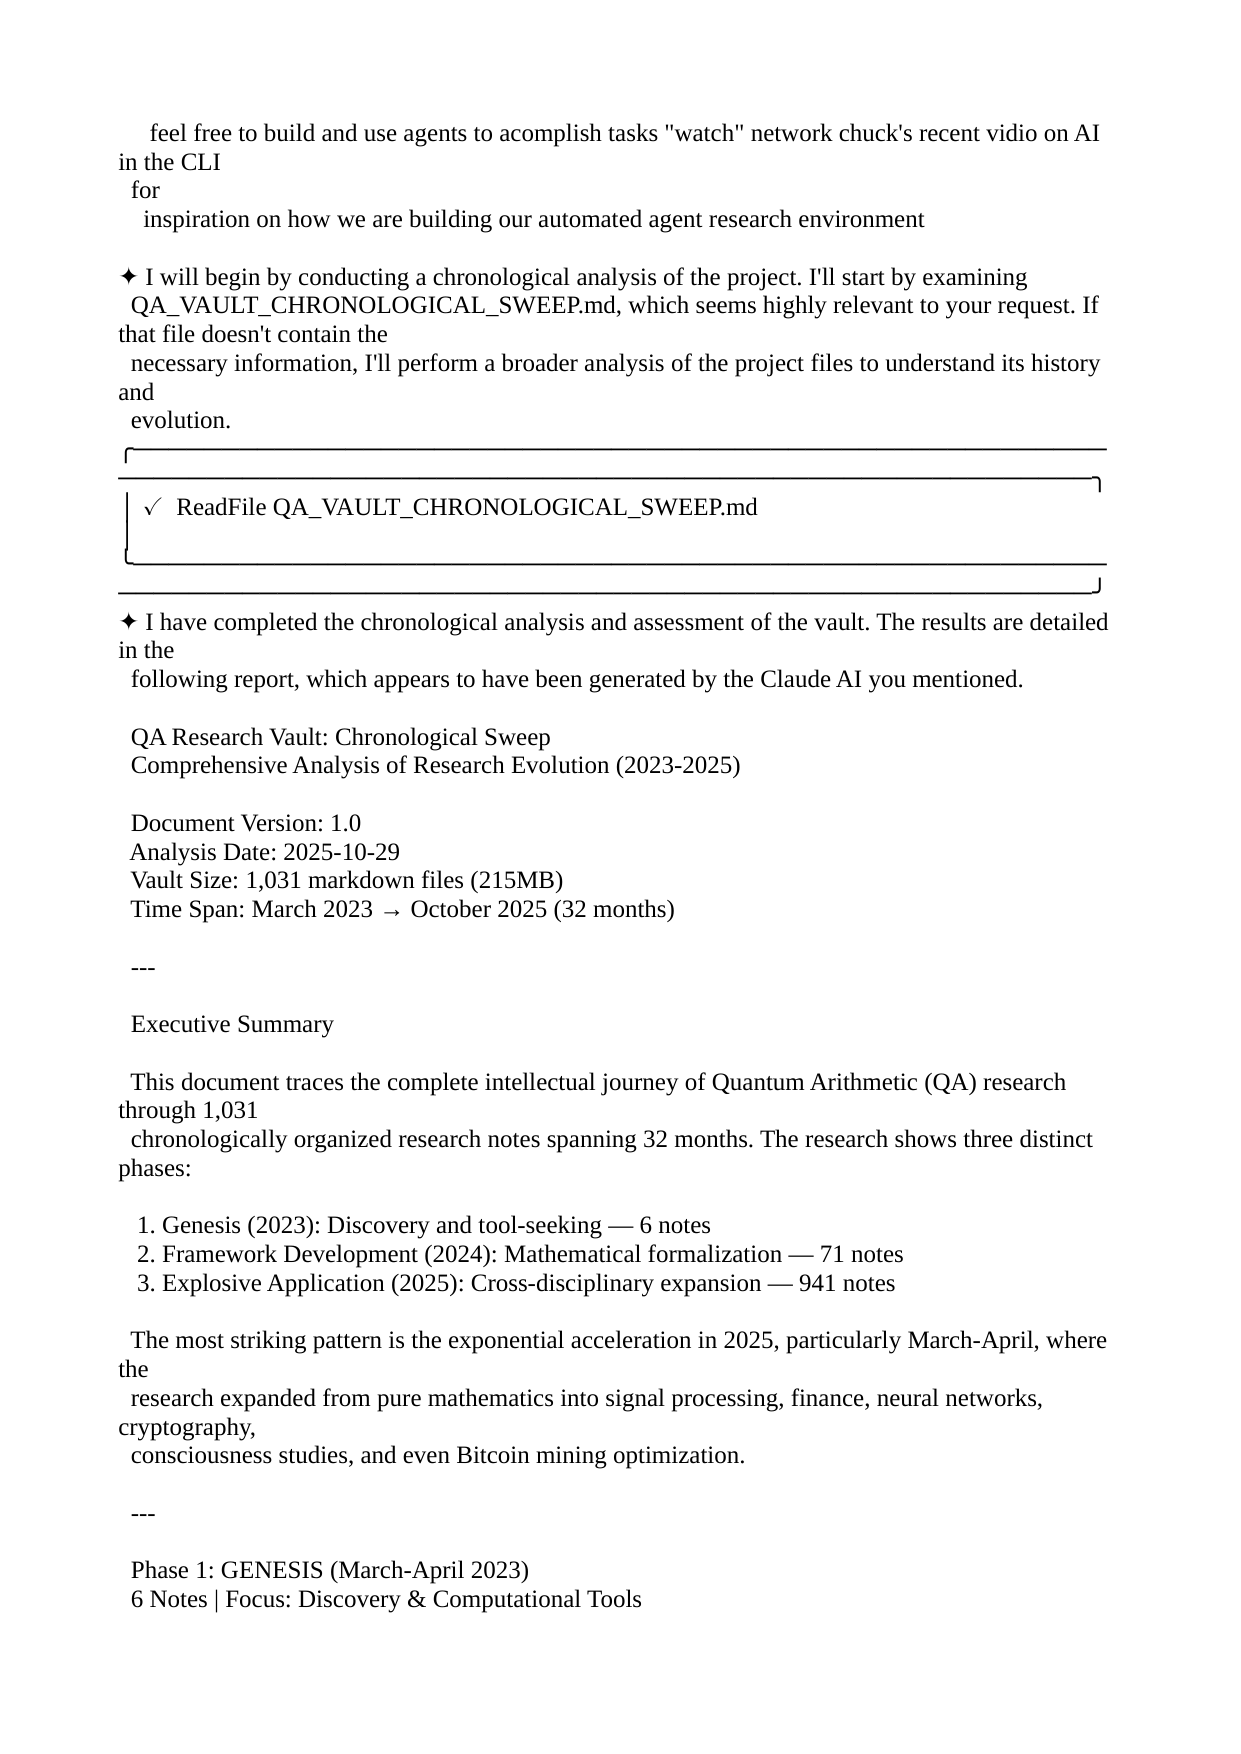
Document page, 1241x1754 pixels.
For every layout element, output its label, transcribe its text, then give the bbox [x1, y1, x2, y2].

text ╰──────────────────────────────────────────────────────────────────────────────────────────────────────────────╯ [118, 549, 1122, 607]
text The most striking pattern is the exponential acceleration in 2025, particularly March-April, where the [118, 1326, 1122, 1383]
text consciousness studies, and even Bitcoin mining optimization. [118, 1441, 1122, 1469]
text Phase 1: GENESIS (March-April 2023) [118, 1556, 1122, 1584]
text Vault Size: 1,031 markdown files (215MB) [118, 866, 1122, 894]
text following report, which appears to have been generated by the Claude AI you mentioned. [118, 664, 1122, 693]
text necessary information, I'll perform a broader analysis of the project files to understand its history and [118, 348, 1122, 406]
text for [118, 176, 1122, 204]
text evolution. [118, 406, 1122, 434]
text Time Span: March 2023 → October 2025 (32 months) [118, 894, 1122, 923]
text ✦ I will begin by conducting a chronological analysis of the project. I'll start by examining [118, 262, 1122, 291]
text 3. Explosive Application (2025): Cross-disciplinary expansion — 941 notes [118, 1268, 1122, 1297]
text inspiration on how we are building our automated agent research environment [118, 204, 1122, 233]
text ✦ I have completed the chronological analysis and assessment of the vault. The results are detailed in the [118, 607, 1122, 664]
text Analysis Date: 2025-10-29 [118, 837, 1122, 866]
text 6 Notes | Focus: Discovery & Computational Tools [118, 1584, 1122, 1613]
text research expanded from pure mathematics into signal processing, finance, neural networks, cryptography, [118, 1383, 1122, 1441]
text Comprehensive Analysis of Research Evolution (2023-2025) [118, 751, 1122, 779]
text This document traces the complete intellectual journey of Quantum Arithmetic (QA) research through 1,031 [118, 1067, 1122, 1124]
text │ ✓ ReadFile QA_VAULT_CHRONOLOGICAL_SWEEP.md │ [128, 492, 1122, 549]
text Executive Summary [118, 1009, 1122, 1038]
text 2. Framework Development (2024): Mathematical formalization — 71 notes [118, 1239, 1122, 1268]
text 1. Genesis (2023): Discovery and tool-seeking — 6 notes [118, 1211, 1122, 1239]
text feel free to build and use agents to acomplish tasks "watch" network chuck's recent vidio on AI in the CLI [118, 118, 1122, 176]
text QA_VAULT_CHRONOLOGICAL_SWEEP.md, which seems highly relevant to your request. If that file doesn't contain the [118, 291, 1122, 348]
text Document Version: 1.0 [118, 808, 1122, 837]
text QA Research Vault: Chronological Sweep [118, 722, 1122, 751]
text chronologically organized research notes spanning 32 months. The research shows three distinct phases: [118, 1124, 1122, 1182]
text --- [118, 1498, 1122, 1527]
text --- [118, 952, 1122, 981]
text ╭──────────────────────────────────────────────────────────────────────────────────────────────────────────────╮ [118, 434, 1122, 492]
